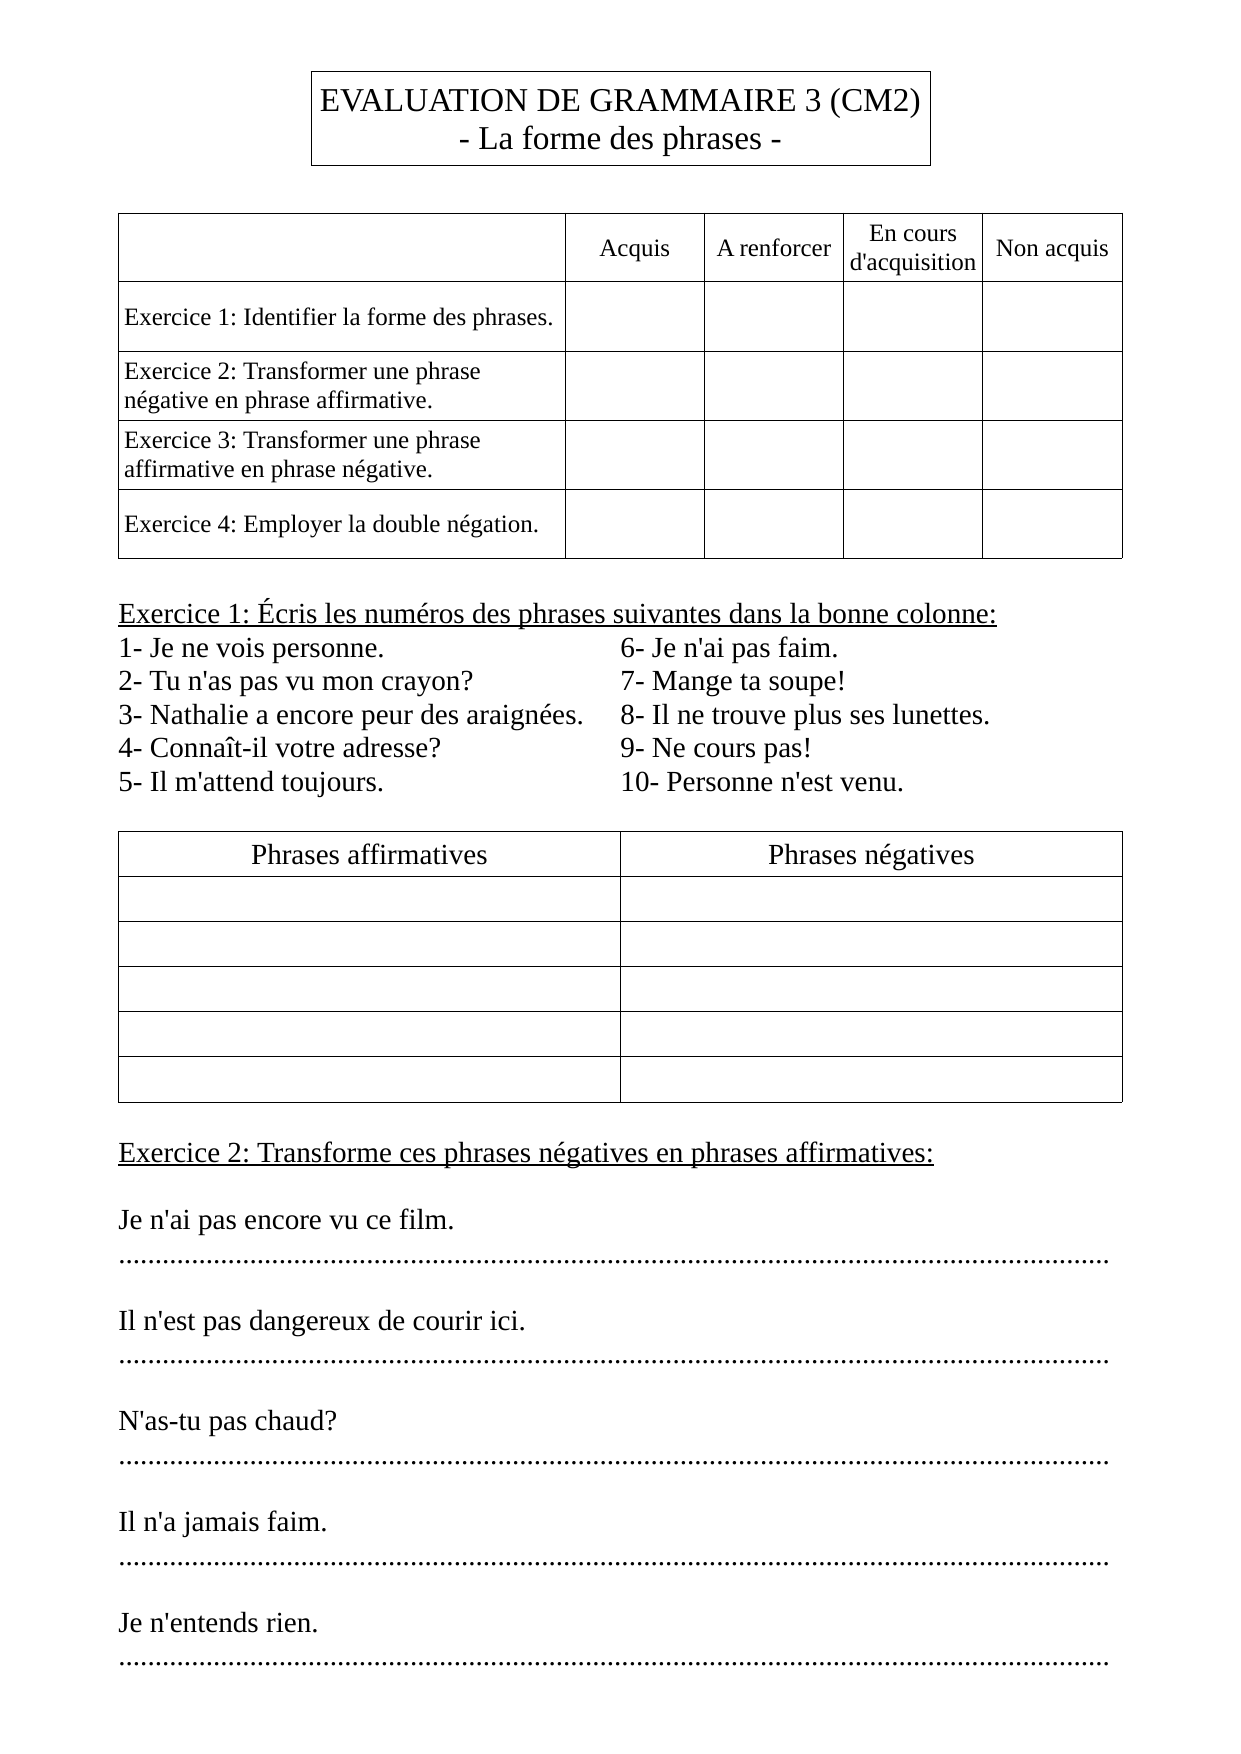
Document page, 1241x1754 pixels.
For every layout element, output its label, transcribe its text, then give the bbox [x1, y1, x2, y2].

text 10- Personne n'est venu. [620, 764, 1122, 797]
text 6- Je n'ai pas faim. [620, 630, 1122, 663]
table_cell [844, 352, 982, 419]
table_cell [566, 421, 704, 489]
text 7- Mange ta soupe! [620, 663, 1122, 697]
table_cell [621, 1057, 1122, 1102]
text Il n'est pas dangereux de courir ici. [118, 1303, 1122, 1336]
table_cell [566, 490, 704, 558]
table_cell [119, 1057, 620, 1102]
table_cell [983, 421, 1122, 489]
text EVALUATION DE GRAMMAIRE 3 (CM2) [319, 80, 921, 118]
table_cell Exercice 2: Transformer une phrase négative en phrase affirmative. [119, 352, 565, 419]
table_header [119, 214, 565, 281]
table_header A renforcer [705, 214, 843, 281]
text 8- Il ne trouve plus ses lunettes. [620, 697, 1122, 730]
text ........................................................................................................................................ [118, 1336, 1122, 1370]
table_cell [705, 352, 843, 419]
text N'as-tu pas chaud? [118, 1403, 1122, 1437]
table_cell [566, 282, 704, 351]
text Exercice 1: Écris les numéros des phrases suivantes dans la bonne colonne: [118, 596, 1122, 630]
table_cell [566, 352, 704, 419]
text ........................................................................................................................................ [118, 1638, 1122, 1672]
text ........................................................................................................................................ [118, 1437, 1122, 1471]
text 1- Je ne vois personne. [118, 630, 620, 663]
text - La forme des phrases - [319, 118, 921, 157]
table_cell [705, 490, 843, 558]
table_cell [621, 967, 1122, 1011]
table_cell Exercice 4: Employer la double négation. [119, 490, 565, 558]
table_header Non acquis [983, 214, 1122, 281]
text ........................................................................................................................................ [118, 1538, 1122, 1571]
table_cell [844, 421, 982, 489]
table_cell [844, 282, 982, 351]
table_cell [705, 421, 843, 489]
table_cell [983, 490, 1122, 558]
text 2- Tu n'as pas vu mon crayon? [118, 663, 620, 697]
table_cell Exercice 1: Identifier la forme des phrases. [119, 282, 565, 351]
table_cell [119, 922, 620, 966]
table_cell [119, 1012, 620, 1056]
text 9- Ne cours pas! [620, 730, 1122, 764]
text Je n'entends rien. [118, 1605, 1122, 1638]
table_header Acquis [566, 214, 704, 281]
table_cell Exercice 3: Transformer une phrase affirmative en phrase négative. [119, 421, 565, 489]
table_header Phrases affirmatives [119, 832, 620, 876]
table_cell [621, 1012, 1122, 1056]
table_cell [983, 352, 1122, 419]
text Il n'a jamais faim. [118, 1504, 1122, 1538]
table_cell [844, 490, 982, 558]
text 4- Connaît-il votre adresse? [118, 730, 620, 764]
table_cell [119, 967, 620, 1011]
text 3- Nathalie a encore peur des araignées. [118, 697, 620, 730]
table_cell [983, 282, 1122, 351]
text 5- Il m'attend toujours. [118, 764, 620, 797]
table_cell [621, 877, 1122, 921]
table_cell [705, 282, 843, 351]
text Je n'ai pas encore vu ce film. [118, 1202, 1122, 1236]
table_header Phrases négatives [621, 832, 1122, 876]
text ........................................................................................................................................ [118, 1236, 1122, 1269]
table_header En cours d'acquisition [844, 214, 982, 281]
text Exercice 2: Transforme ces phrases négatives en phrases affirmatives: [118, 1135, 1122, 1169]
table_cell [119, 877, 620, 921]
table_cell [621, 922, 1122, 966]
